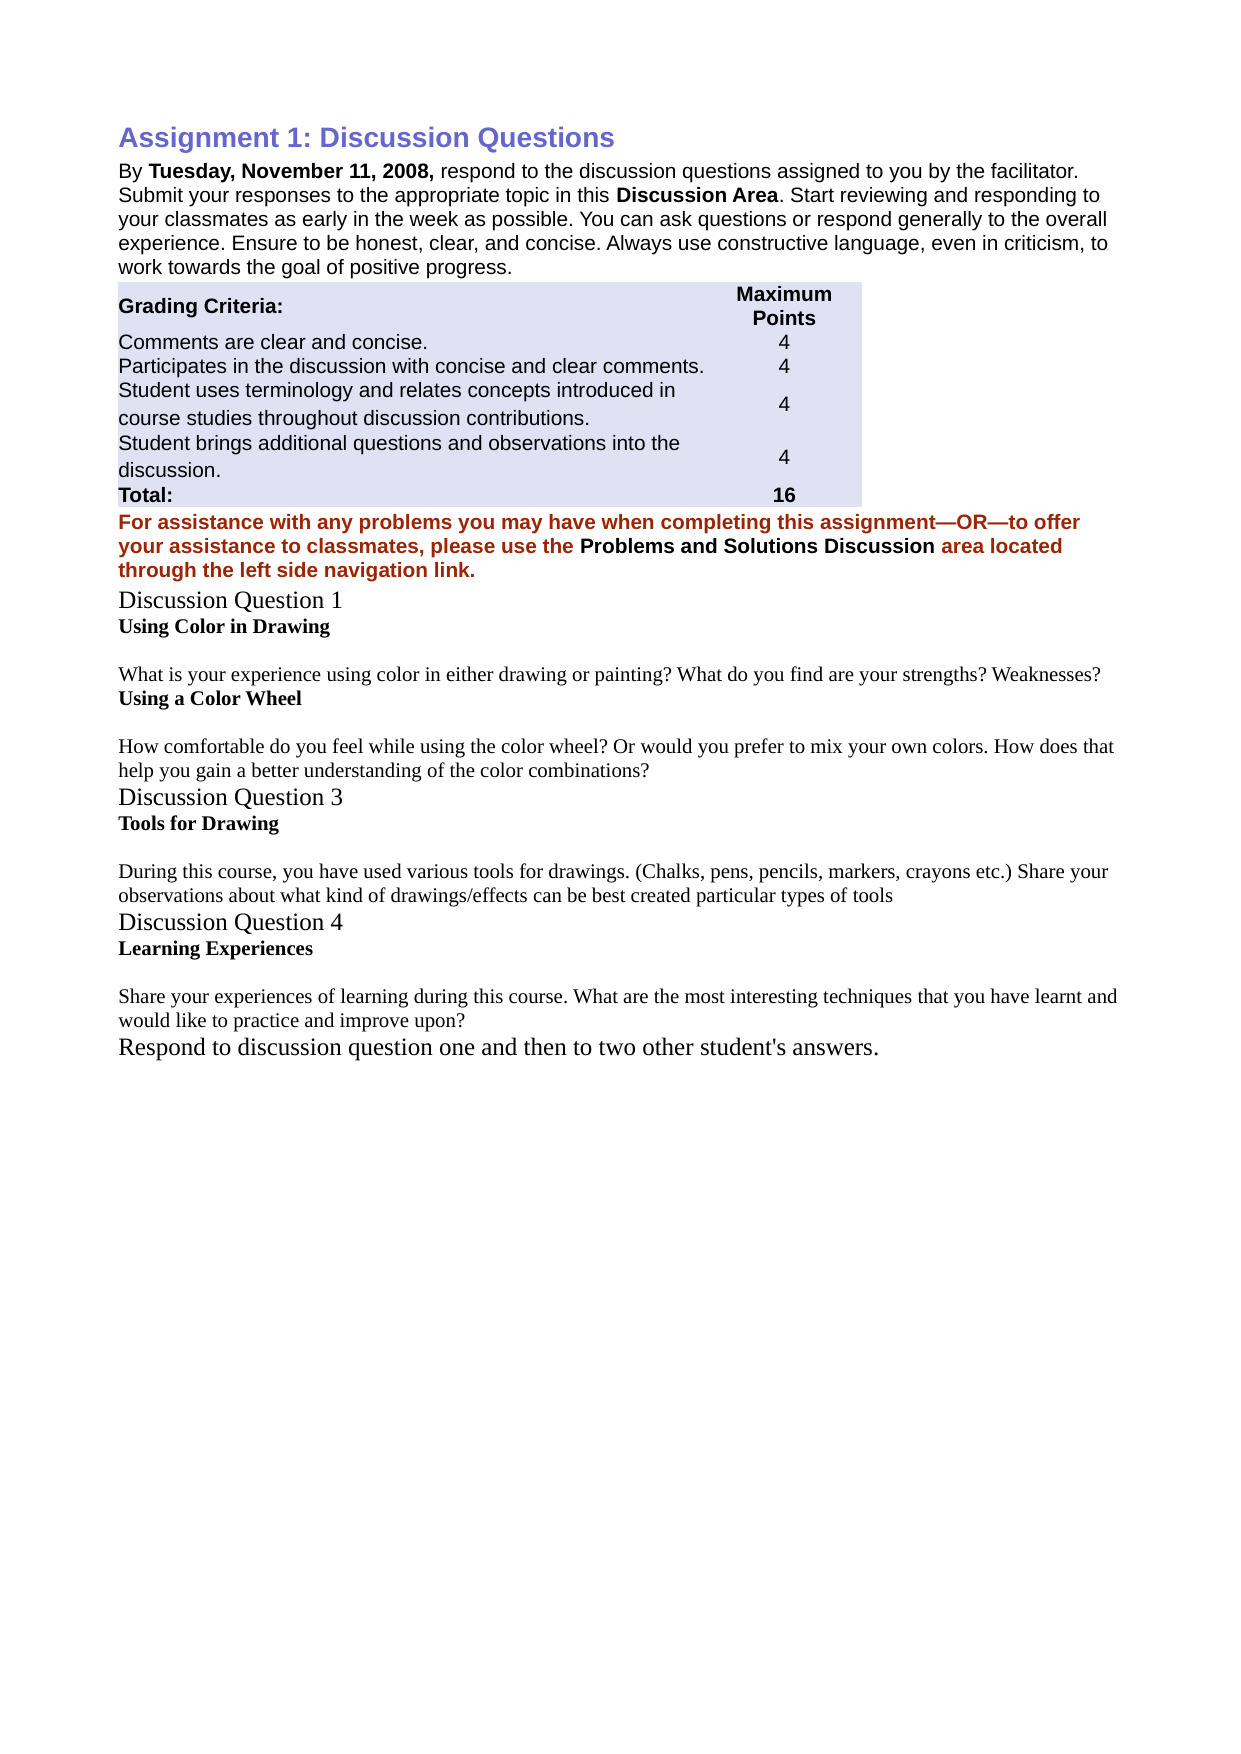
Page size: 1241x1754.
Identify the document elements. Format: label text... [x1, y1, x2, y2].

table_cell 16 [706, 483, 862, 507]
text For assistance with any problems you may have when completing this assignment—OR—to offer your assistance to classmates, please use the Problems and Solutions Discussion area located through the left side navigation link. [118, 510, 1122, 582]
table_cell Student brings additional questions and observations into the discussion. [118, 431, 706, 483]
text Assignment 1: Discussion Questions [118, 121, 1122, 153]
table_cell 4 [706, 354, 862, 378]
table_cell Comments are clear and concise. [118, 330, 706, 354]
text Discussion Question 1 Using Color in Drawing What is your experience using color in either drawing or painting? What do you find are your strengths? Weaknesses? [118, 585, 1122, 686]
text Using a Color Wheel How comfortable do you feel while using the color wheel? Or would you prefer to mix your own colors. How does that help you gain a better understanding of the color combinations? [118, 686, 1122, 782]
table_cell 4 [706, 330, 862, 354]
table_cell Student uses terminology and relates concepts introduced in course studies throughout discussion contributions. [118, 378, 706, 431]
table_cell Total: [118, 483, 706, 507]
text Discussion Question 4 Learning Experiences Share your experiences of learning during this course. What are the most interesting techniques that you have learnt and would like to practice and improve upon? [118, 907, 1122, 1032]
text By Tuesday, November 11, 2008, respond to the discussion questions assigned to you by the facilitator. Submit your responses to the appropriate topic in this Discussion Area. Start reviewing and responding to your classmates as early in the week as possible. You can ask questions or respond generally to the overall experience. Ensure to be honest, clear, and concise. Always use constructive language, even in criticism, to work towards the goal of positive progress. [118, 159, 1122, 279]
text Discussion Question 3 Tools for Drawing During this course, you have used various tools for drawings. (Chalks, pens, pencils, markers, crayons etc.) Share your observations about what kind of drawings/effects can be best created particular types of tools [118, 782, 1122, 907]
table_header Maximum Points [706, 282, 862, 330]
table_header Grading Criteria: [118, 282, 706, 330]
text Respond to discussion question one and then to two other student's answers. [118, 1032, 1122, 1061]
table_cell 4 [706, 431, 862, 483]
table_cell Participates in the discussion with concise and clear comments. [118, 354, 706, 378]
table_cell 4 [706, 378, 862, 431]
